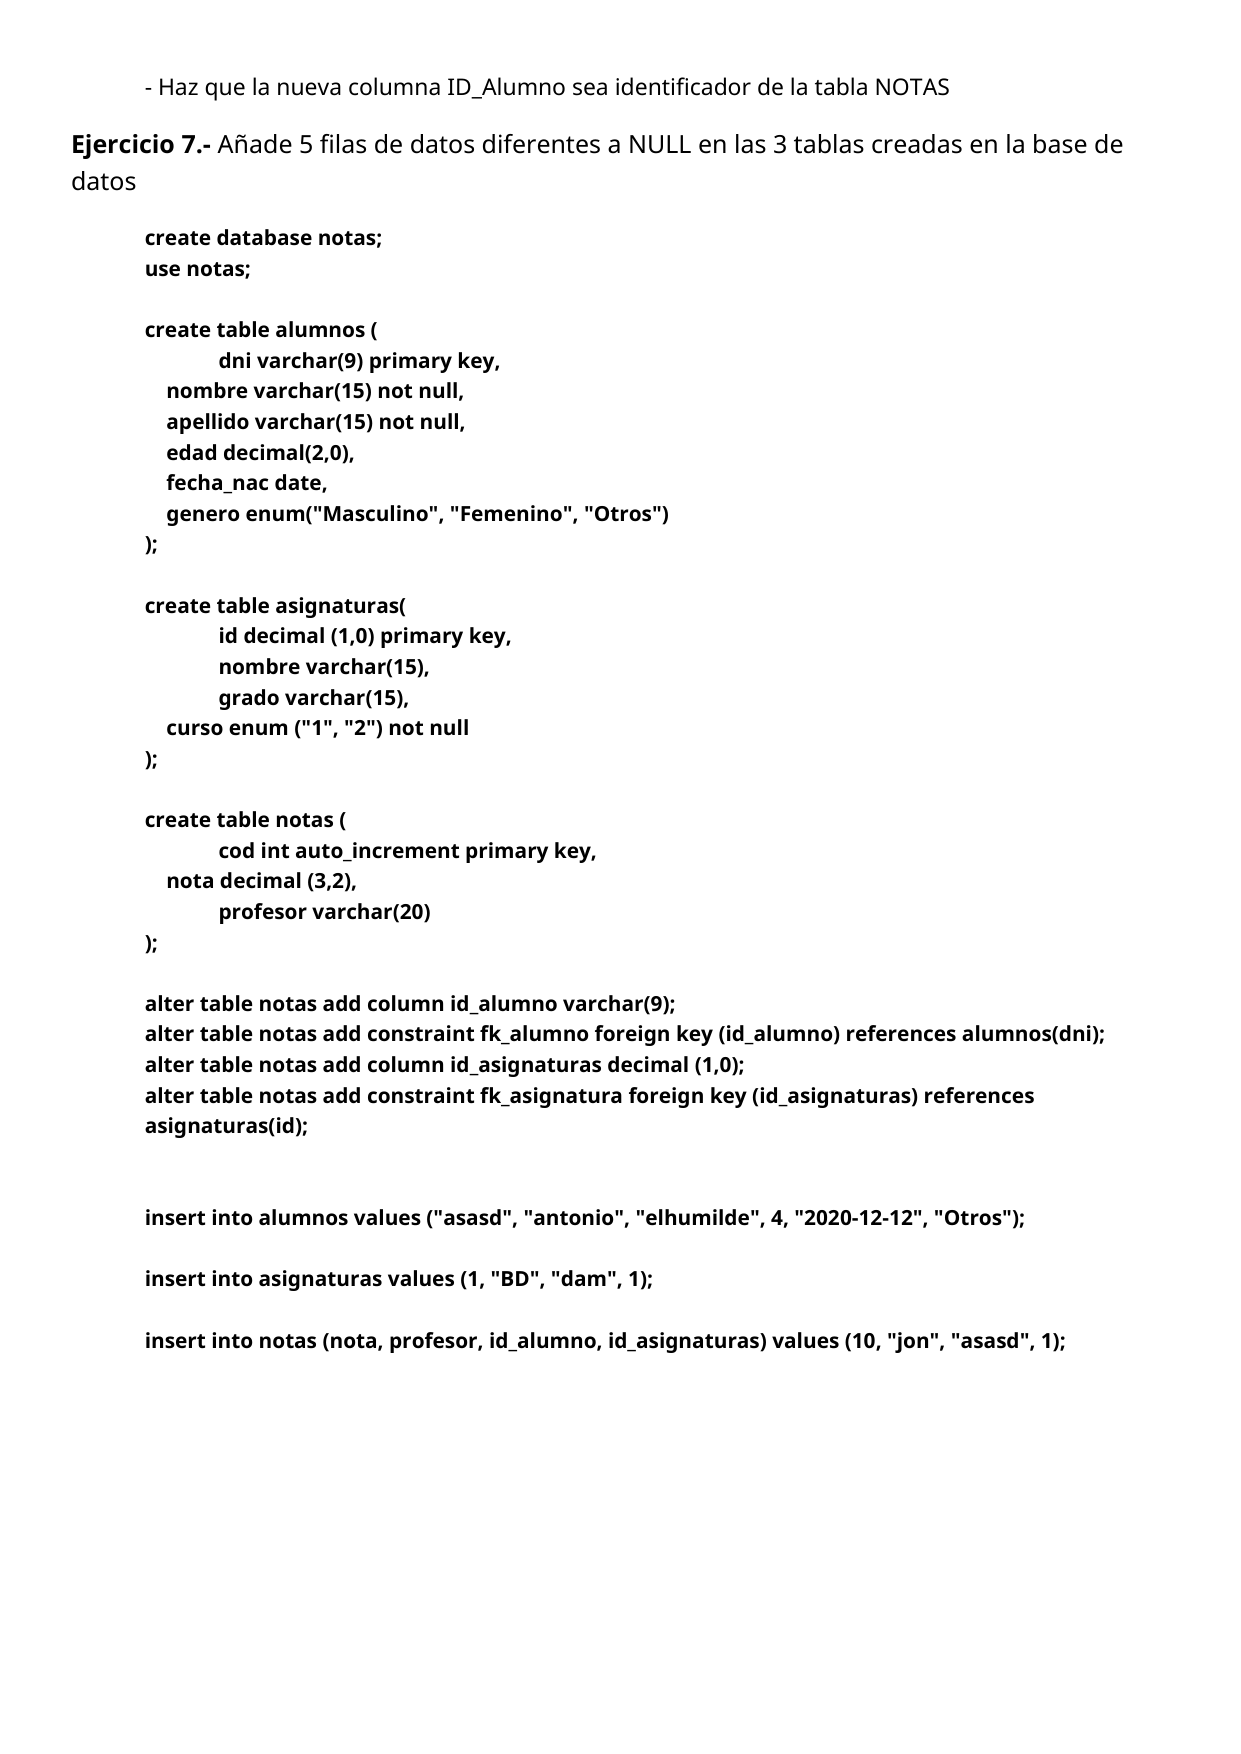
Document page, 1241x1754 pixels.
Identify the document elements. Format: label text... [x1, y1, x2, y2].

text create database notas; use notas; create table alumnos ( dni varchar(9) primary key, nombre varchar(15) not null, apellido varchar(15) not null, edad decimal(2,0), fecha_nac date, genero enum("Masculino", "Femenino", "Otros") ); create table asignaturas( id decimal (1,0) primary key, nombre varchar(15), grado varchar(15), curso enum ("1", "2") not null ); create table notas ( cod int auto_increment primary key, nota decimal (3,2), profesor varchar(20) ); alter table notas add column id_alumno varchar(9); alter table notas add constraint fk_alumno foreign key (id_alumno) references alumnos(dni); alter table notas add column id_asignaturas decimal (1,0); alter table notas add constraint fk_asignatura foreign key (id_asignaturas) references asignaturas(id); insert into alumnos values ("asasd", "antonio", "elhumilde", 4, "2020-12-12", "Otros"); insert into asignaturas values (1, "BD", "dam", 1); insert into notas (nota, profesor, id_alumno, id_asignaturas) values (10, "jon", "asasd", 1); [144, 223, 1169, 1384]
text Ejercicio 7.- Añade 5 filas de datos diferentes a NULL en las 3 tablas creadas en la base de datos [71, 127, 1169, 198]
text - Haz que la nueva columna ID_Alumno sea identificador de la tabla NOTAS [71, 71, 1169, 102]
